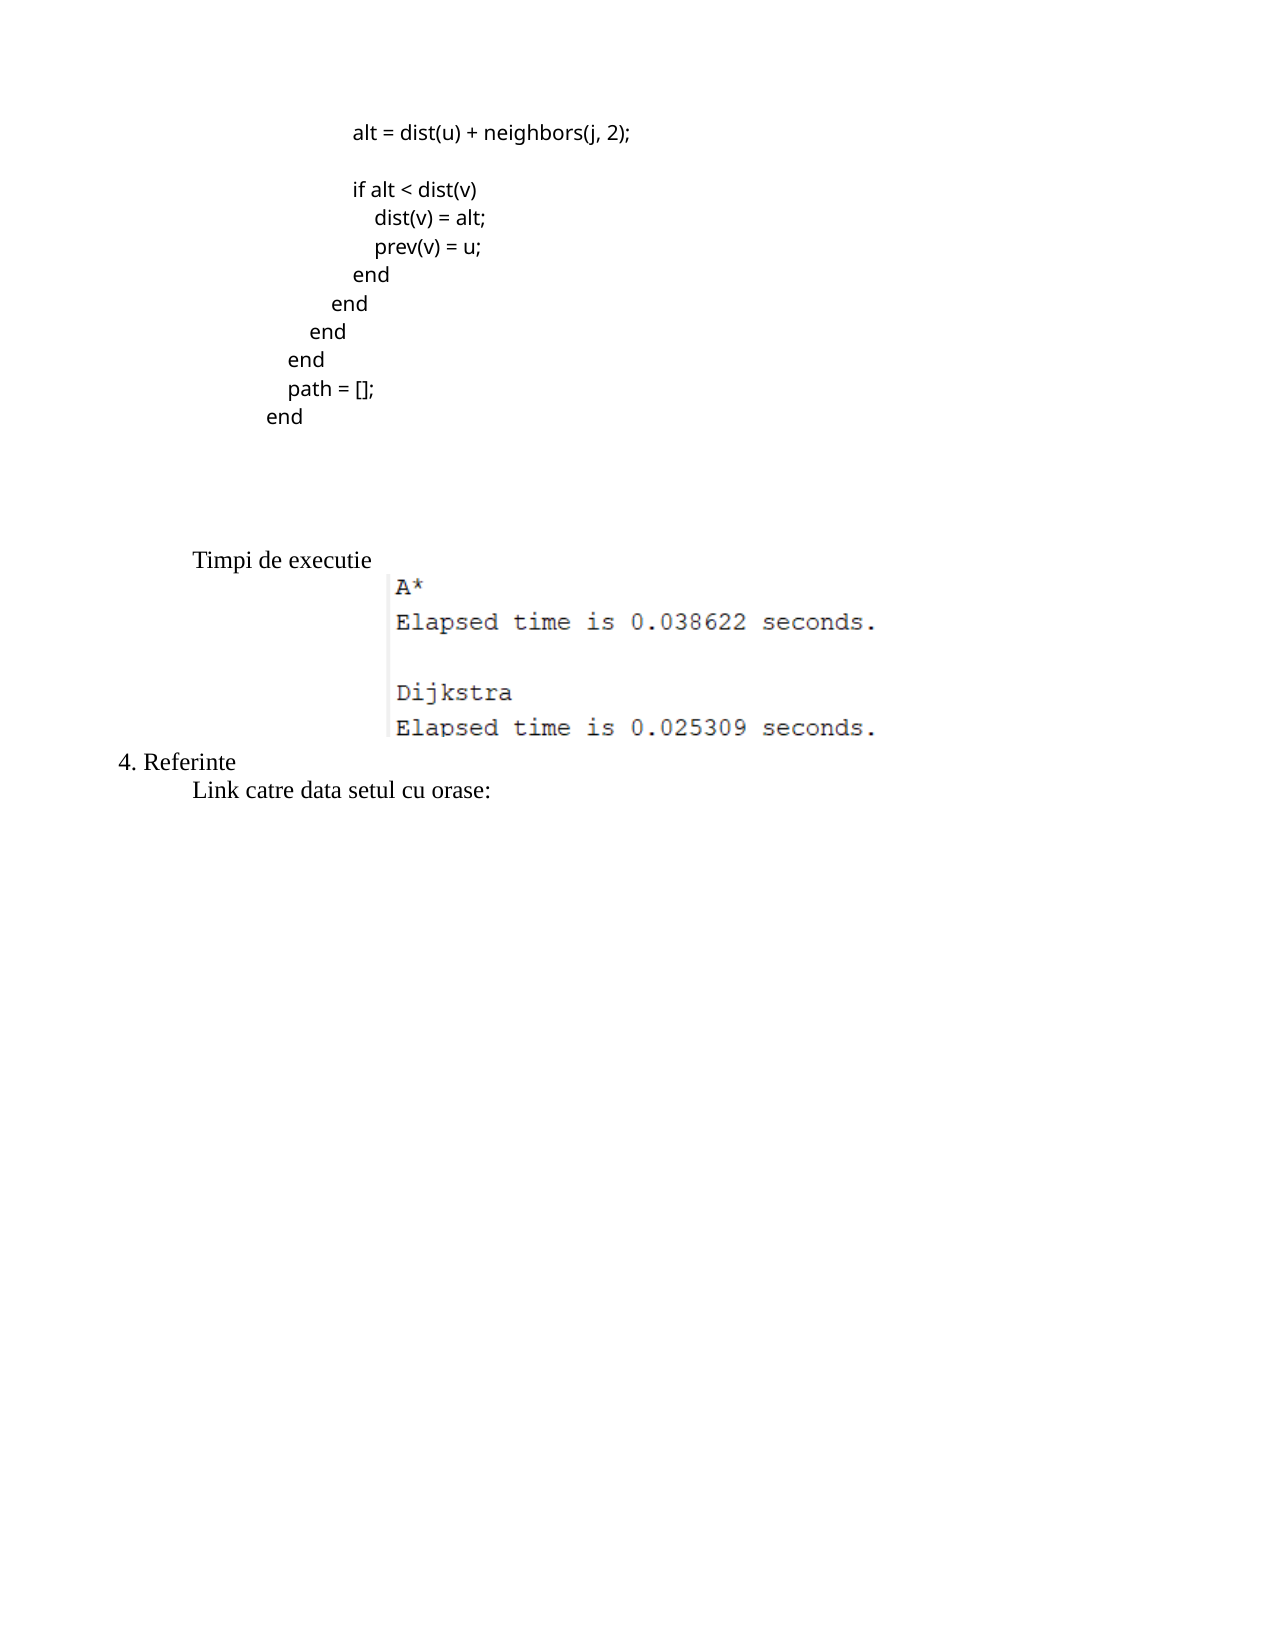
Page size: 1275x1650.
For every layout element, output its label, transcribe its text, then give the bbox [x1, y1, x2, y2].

text end [266, 317, 1157, 346]
text end [266, 289, 1157, 317]
text end [266, 402, 1157, 431]
picture [386, 574, 889, 737]
text end [266, 346, 1157, 374]
text alt = dist(u) + neighbors(j, 2); [266, 118, 1157, 147]
text 4. Referinte [118, 747, 1157, 776]
text prev(v) = u; [266, 232, 1157, 260]
text end [266, 260, 1157, 289]
text Link catre data setul cu orase: [192, 776, 1157, 804]
text if alt < dist(v) [266, 175, 1157, 203]
text Timpi de executie [118, 546, 1157, 574]
text dist(v) = alt; [266, 203, 1157, 232]
text path = []; [266, 374, 1157, 402]
